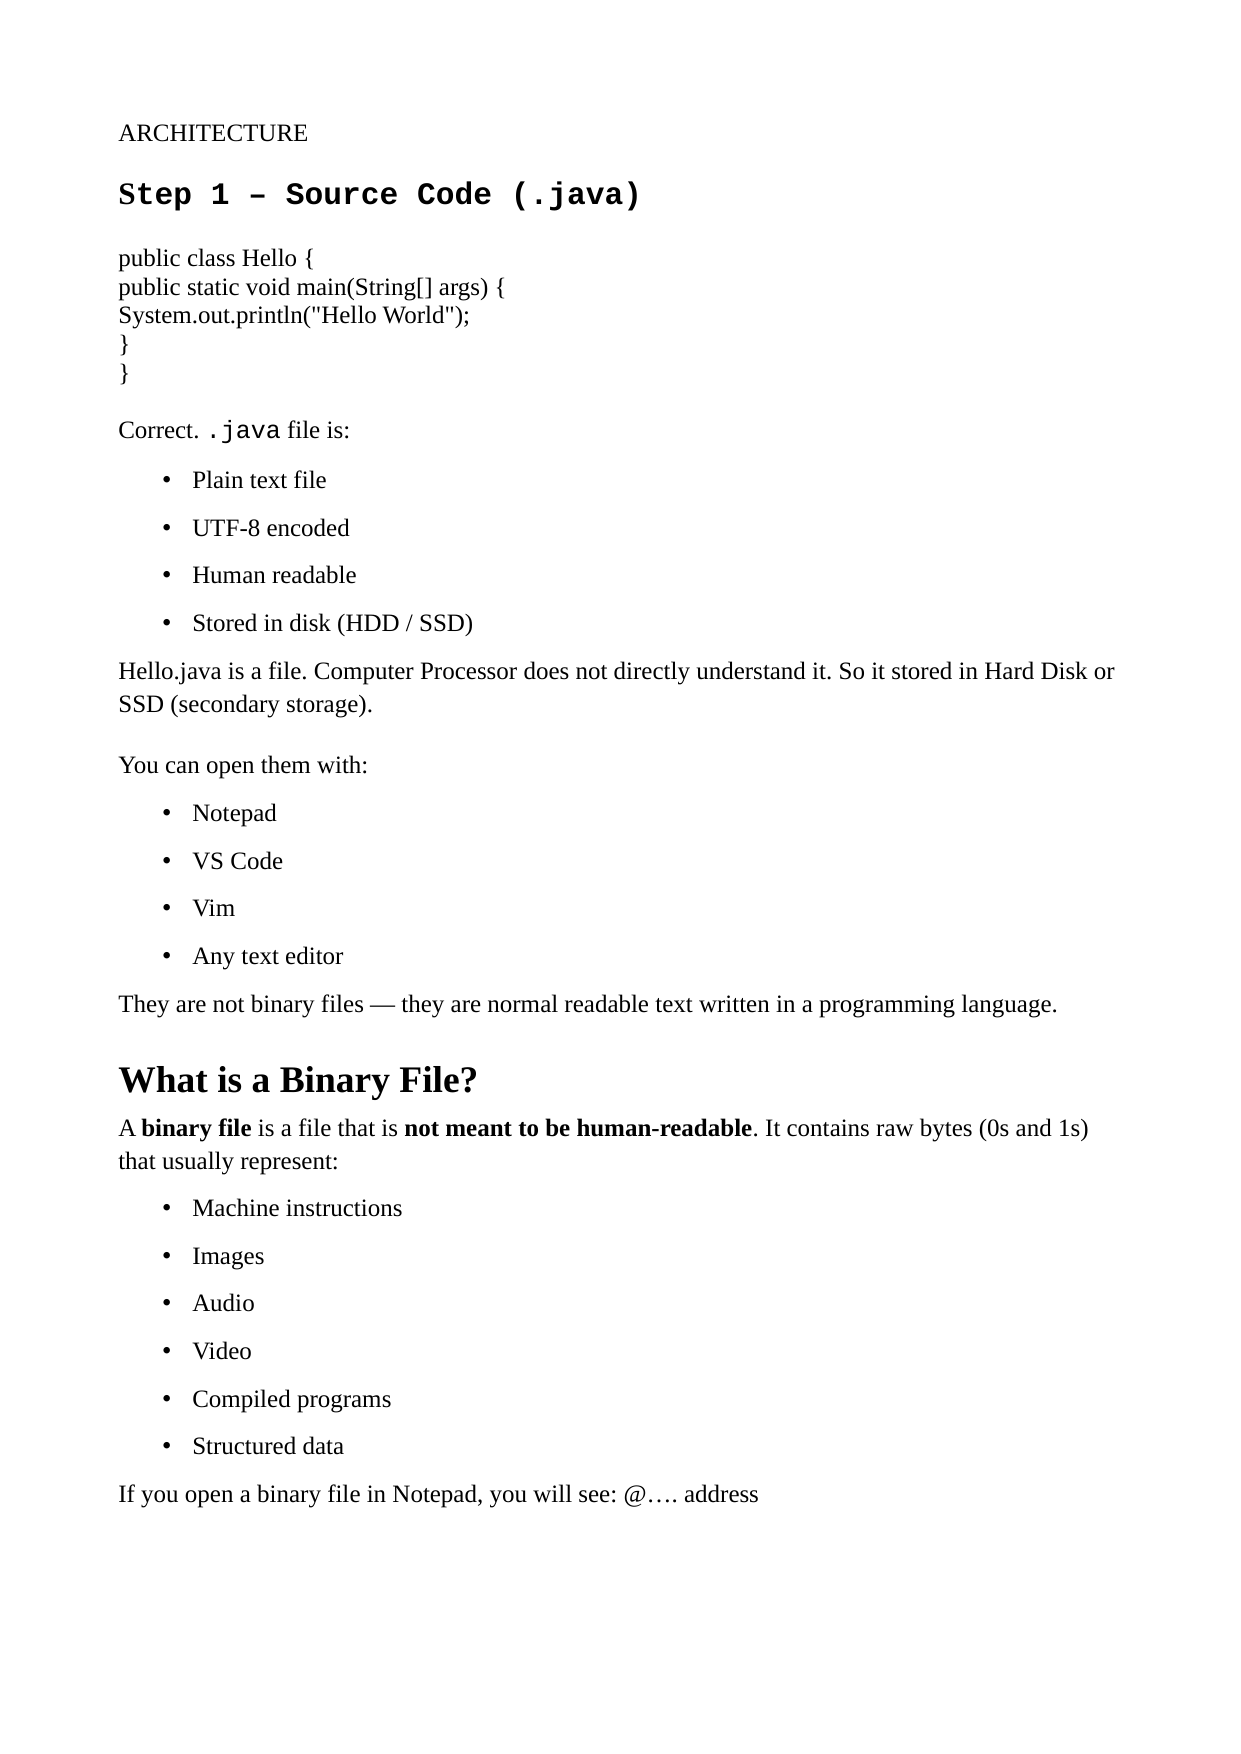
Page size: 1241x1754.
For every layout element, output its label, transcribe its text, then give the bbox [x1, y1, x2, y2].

list Vim [162, 893, 1122, 922]
list Notepad [162, 798, 1122, 827]
text A binary file is a file that is not meant to be human-readable. It contains raw bytes (0s and 1s) that usually represent: [118, 1113, 1122, 1174]
list Plain text file [162, 465, 1122, 494]
text Step 1 – Source Code (.java) [118, 176, 1122, 214]
subtitle What is a Binary File? [118, 1057, 1122, 1100]
list VS Code [162, 846, 1122, 874]
list Compiled programs [162, 1384, 1122, 1412]
text ARCHITECTURE [118, 118, 1122, 147]
list Human readable [162, 561, 1122, 589]
text They are not binary files — they are normal readable text written in a programming language. [118, 989, 1122, 1017]
list Video [162, 1336, 1122, 1365]
text public class Hello { public static void main(String[] args) { System.out.println("Hello World"); } } [118, 243, 1122, 387]
list Machine instructions [162, 1193, 1122, 1222]
text You can open them with: [118, 751, 1122, 779]
text If you open a binary file in Notepad, you will see: @…. address [118, 1479, 1122, 1508]
text Correct. .java file is: [118, 415, 1122, 446]
text Hello.java is a file. Computer Processor does not directly understand it. So it stored in Hard Disk or SSD (secondary storage). [118, 656, 1122, 718]
list Audio [162, 1288, 1122, 1317]
list Images [162, 1241, 1122, 1270]
list Structured data [162, 1431, 1122, 1460]
list UTF-8 encoded [162, 513, 1122, 542]
list Any text editor [162, 941, 1122, 970]
list Stored in disk (HDD / SSD) [162, 608, 1122, 637]
